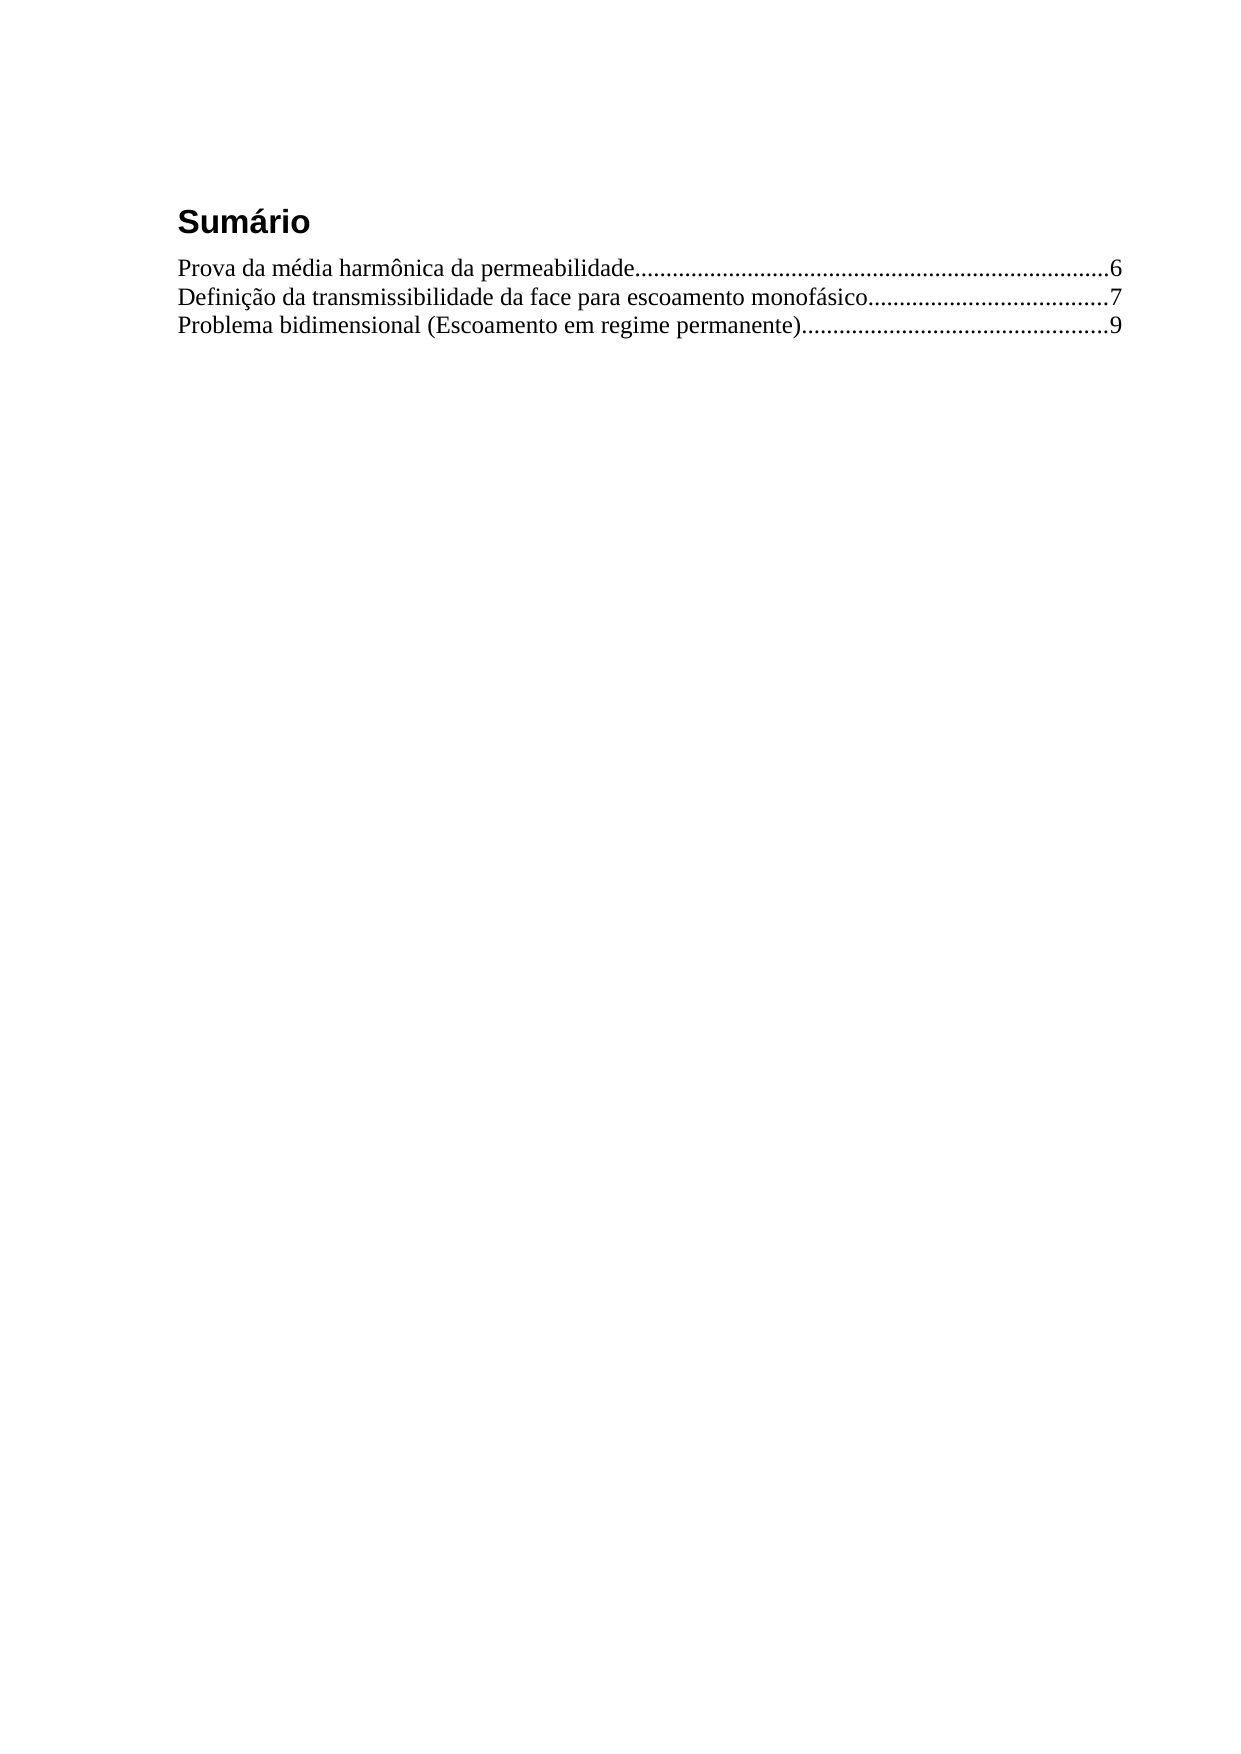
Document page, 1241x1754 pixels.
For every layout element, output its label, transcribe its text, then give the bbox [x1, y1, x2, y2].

text Problema bidimensional (Escoamento em regime permanente) 9 [177, 311, 1122, 339]
text Prova da média harmônica da permeabilidade 6 [177, 253, 1122, 282]
subtitle Sumário [177, 202, 1122, 241]
text Definição da transmissibilidade da face para escoamento monofásico 7 [177, 282, 1122, 311]
